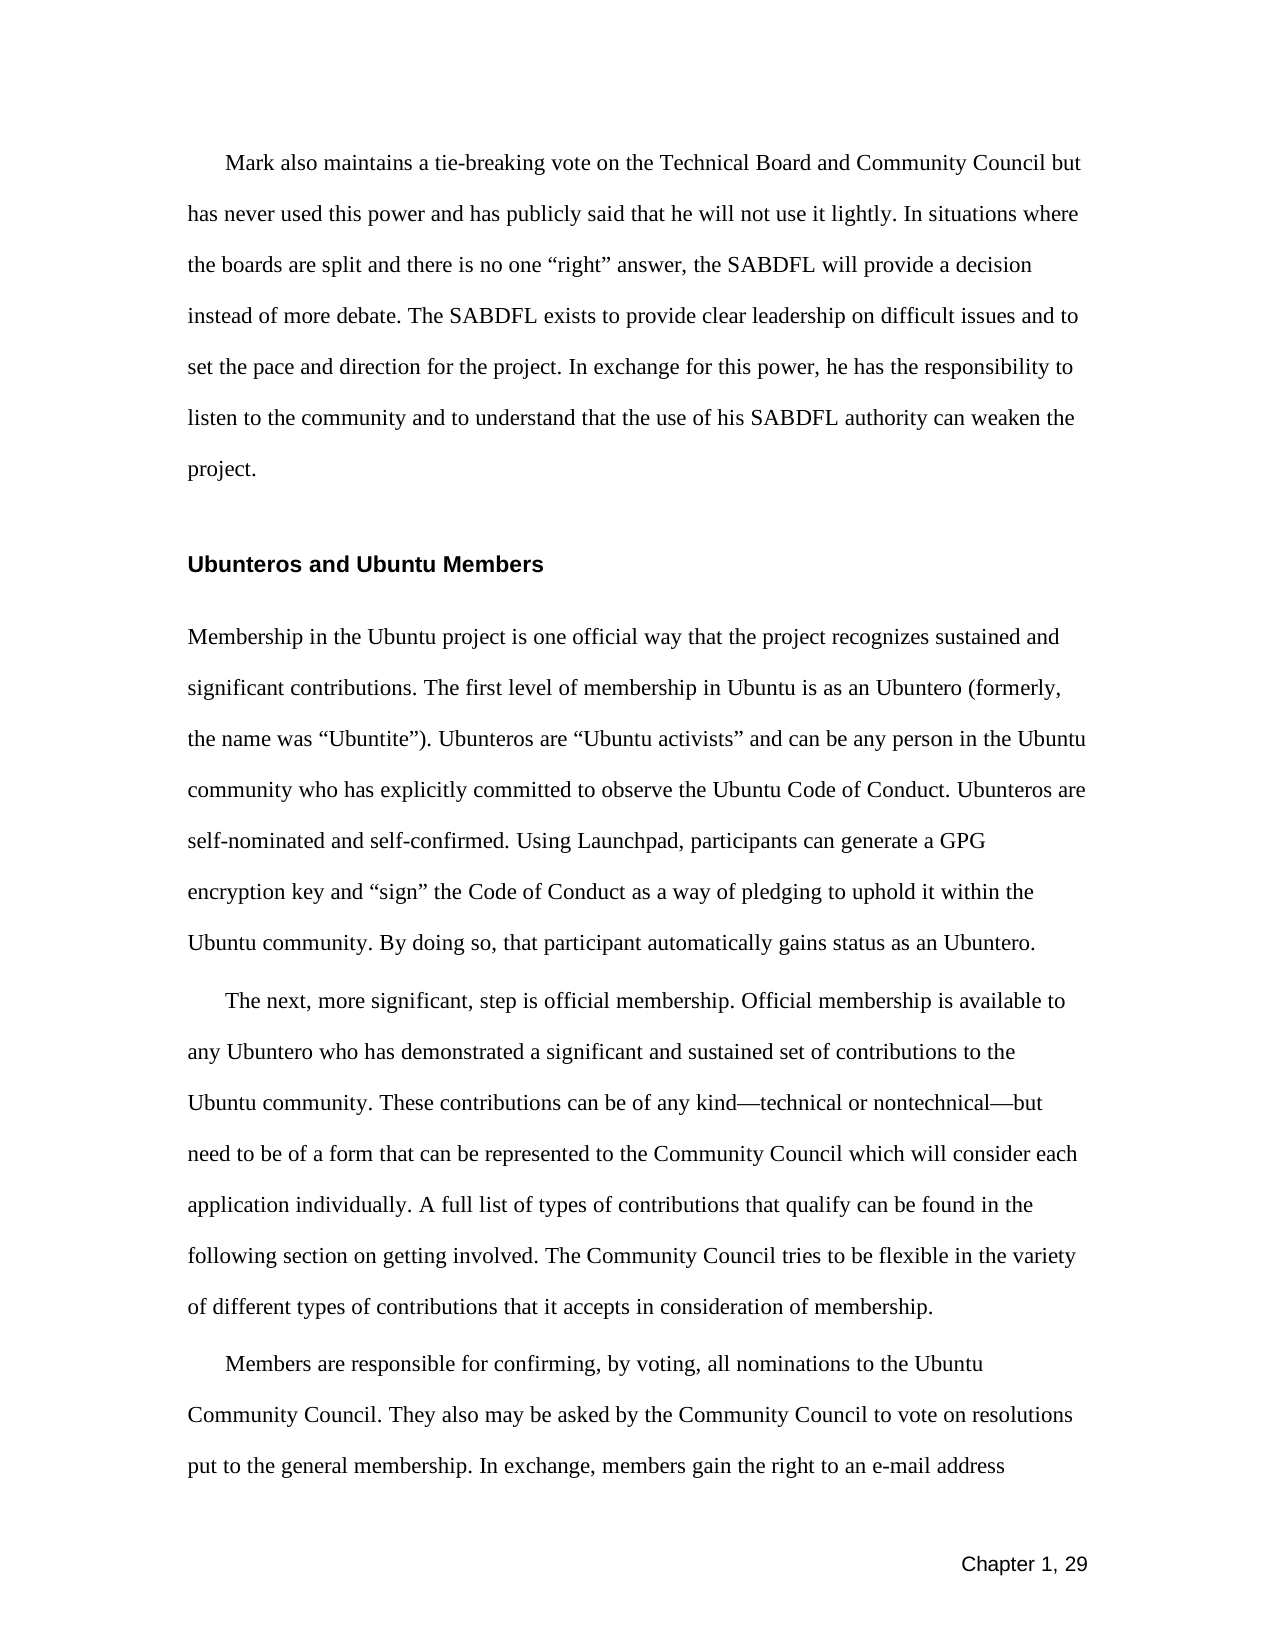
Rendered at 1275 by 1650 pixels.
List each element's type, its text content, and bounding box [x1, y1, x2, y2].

text The next, more significant, step is official membership. Official membership is available to any Ubuntero who has demonstrated a significant and sustained set of contributions to the Ubuntu community. These contributions can be of any kind—technical or nontechnical—but need to be of a form that can be represented to the Community Council which will consider each application individually. A full list of types of contributions that qualify can be found in the following section on getting involved. The Community Council tries to be flexible in the variety of different types of contributions that it accepts in consideration of membership. [187, 987, 1087, 1319]
text Members are responsible for confirming, by voting, all nominations to the Ubuntu Community Council. They also may be asked by the Community Council to vote on resolutions put to the general membership. In exchange, members gain the right to an e-mail address [187, 1351, 1087, 1479]
text Ubunteros and Ubuntu Members [187, 551, 1087, 577]
text Membership in the Ubuntu project is one official way that the project recognizes sustained and significant contributions. The first level of membership in Ubuntu is as an Ubuntero (formerly, the name was “Ubuntite”). Ubunteros are “Ubuntu activists” and can be any person in the Ubuntu community who has explicitly committed to observe the Ubuntu Code of Conduct. Ubunteros are self-nominated and self-confirmed. Using Launchpad, participants can generate a GPG encryption key and “sign” the Code of Conduct as a way of pledging to uphold it within the Ubuntu community. By doing so, that participant automatically gains status as an Ubuntero. [187, 624, 1087, 956]
text Mark also maintains a tie-breaking vote on the Technical Board and Community Council but has never used this power and has publicly said that he will not use it lightly. In situations where the boards are split and there is no one “right” answer, the SABDFL will provide a decision instead of more debate. The SABDFL exists to provide clear leadership on difficult issues and to set the pace and direction for the project. In exchange for this power, he has the responsibility to listen to the community and to understand that the use of his SABDFL authority can weaken the project. [187, 150, 1087, 482]
